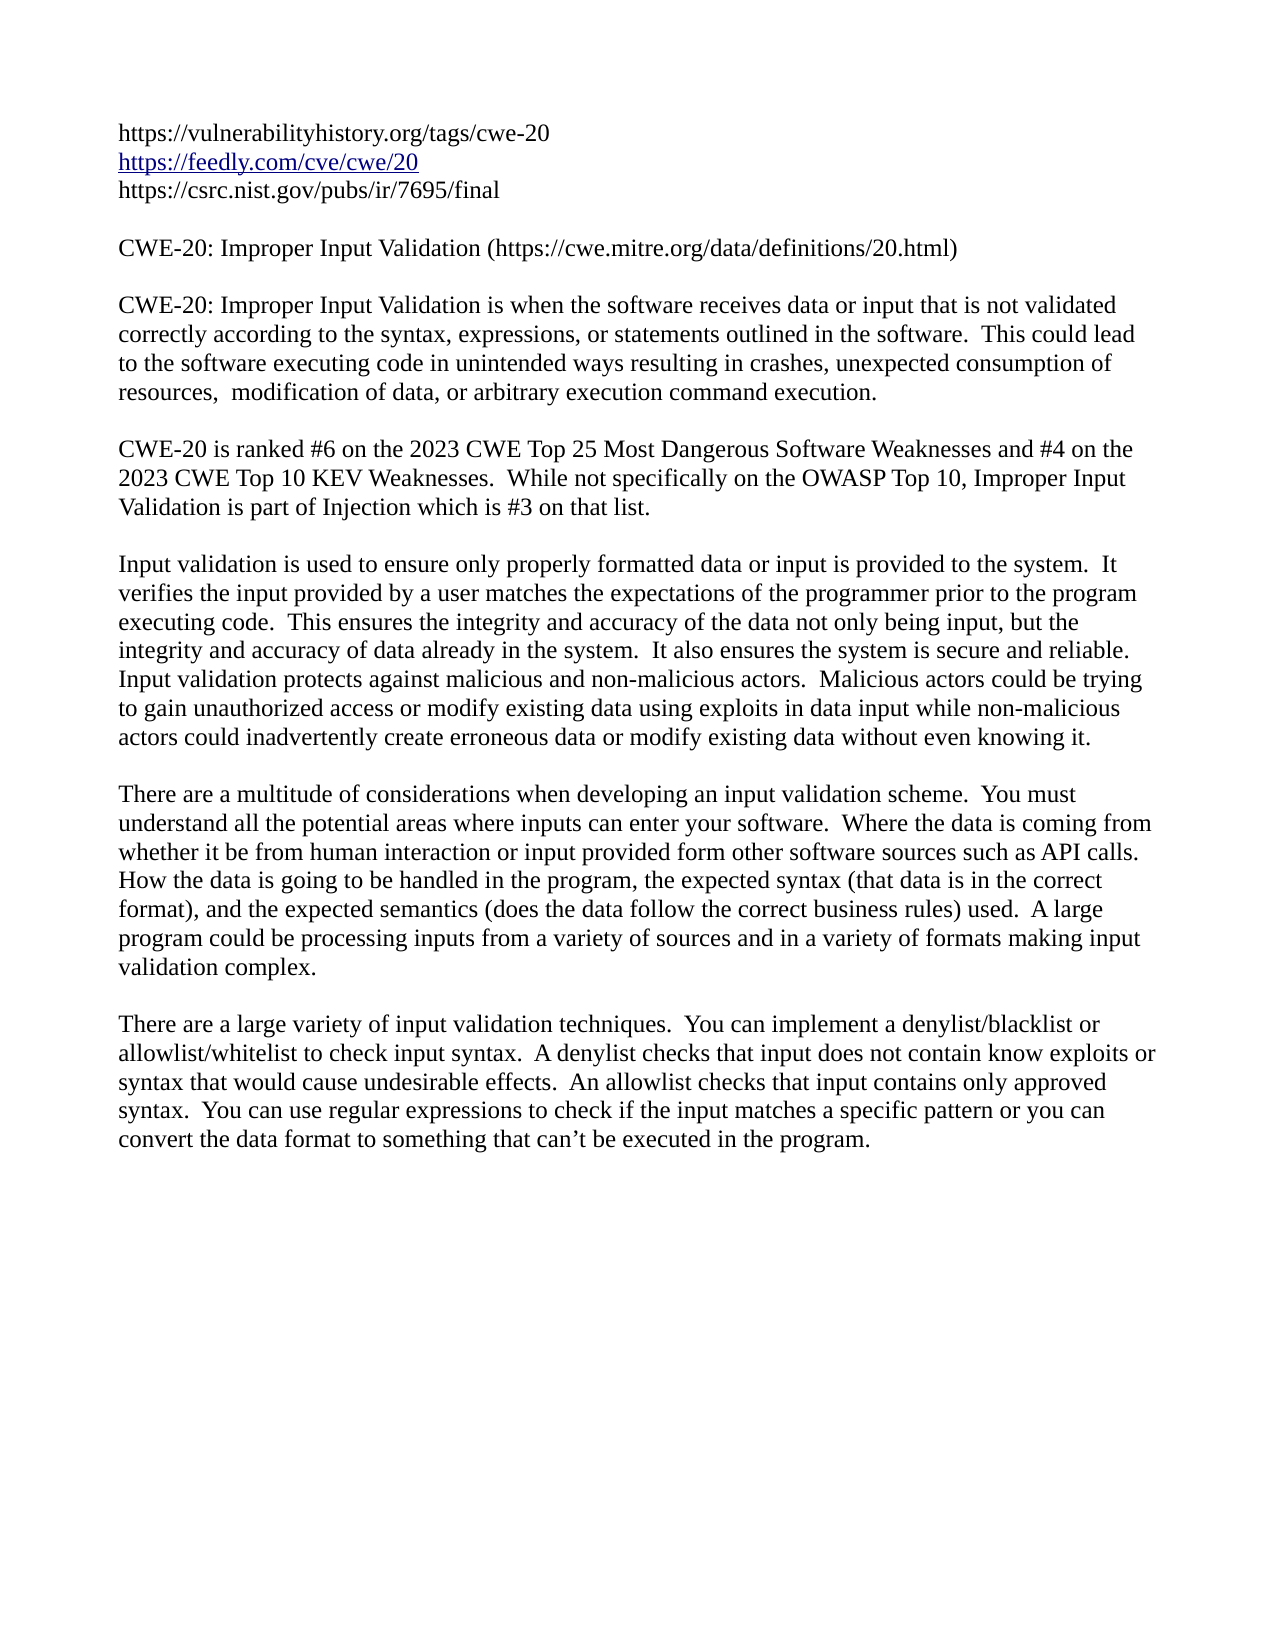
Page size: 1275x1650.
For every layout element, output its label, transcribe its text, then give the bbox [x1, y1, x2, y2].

text CWE-20: Improper Input Validation (https://cwe.mitre.org/data/definitions/20.html) [118, 233, 1157, 262]
text https://csrc.nist.gov/pubs/ir/7695/final [118, 176, 1157, 204]
text There are a large variety of input validation techniques. You can implement a denylist/blacklist or allowlist/whitelist to check input syntax. A denylist checks that input does not contain know exploits or syntax that would cause undesirable effects. An allowlist checks that input contains only approved syntax. You can use regular expressions to check if the input matches a specific pattern or you can convert the data format to something that can’t be executed in the program. [118, 1009, 1157, 1153]
text CWE-20 is ranked #6 on the 2023 CWE Top 25 Most Dangerous Software Weaknesses and #4 on the [118, 434, 1157, 463]
text https://feedly.com/cve/cwe/20 [118, 147, 1157, 176]
text There are a multitude of considerations when developing an input validation scheme. You must understand all the potential areas where inputs can enter your software. Where the data is coming from whether it be from human interaction or input provided form other software sources such as API calls. How the data is going to be handled in the program, the expected syntax (that data is in the correct format), and the expected semantics (does the data follow the correct business rules) used. A large program could be processing inputs from a variety of sources and in a variety of formats making input validation complex. [118, 779, 1157, 981]
text CWE-20: Improper Input Validation is when the software receives data or input that is not validated correctly according to the syntax, expressions, or statements outlined in the software. This could lead to the software executing code in unintended ways resulting in crashes, unexpected consumption of resources, modification of data, or arbitrary execution command execution. [118, 291, 1157, 406]
text 2023 CWE Top 10 KEV Weaknesses. While not specifically on the OWASP Top 10, Improper Input Validation is part of Injection which is #3 on that list. [118, 463, 1157, 521]
text Input validation is used to ensure only properly formatted data or input is provided to the system. It verifies the input provided by a user matches the expectations of the programmer prior to the program executing code. This ensures the integrity and accuracy of the data not only being input, but the integrity and accuracy of data already in the system. It also ensures the system is secure and reliable. Input validation protects against malicious and non-malicious actors. Malicious actors could be trying to gain unauthorized access or modify existing data using exploits in data input while non-malicious actors could inadvertently create erroneous data or modify existing data without even knowing it. [118, 549, 1157, 751]
text https://vulnerabilityhistory.org/tags/cwe-20 [118, 118, 1157, 147]
